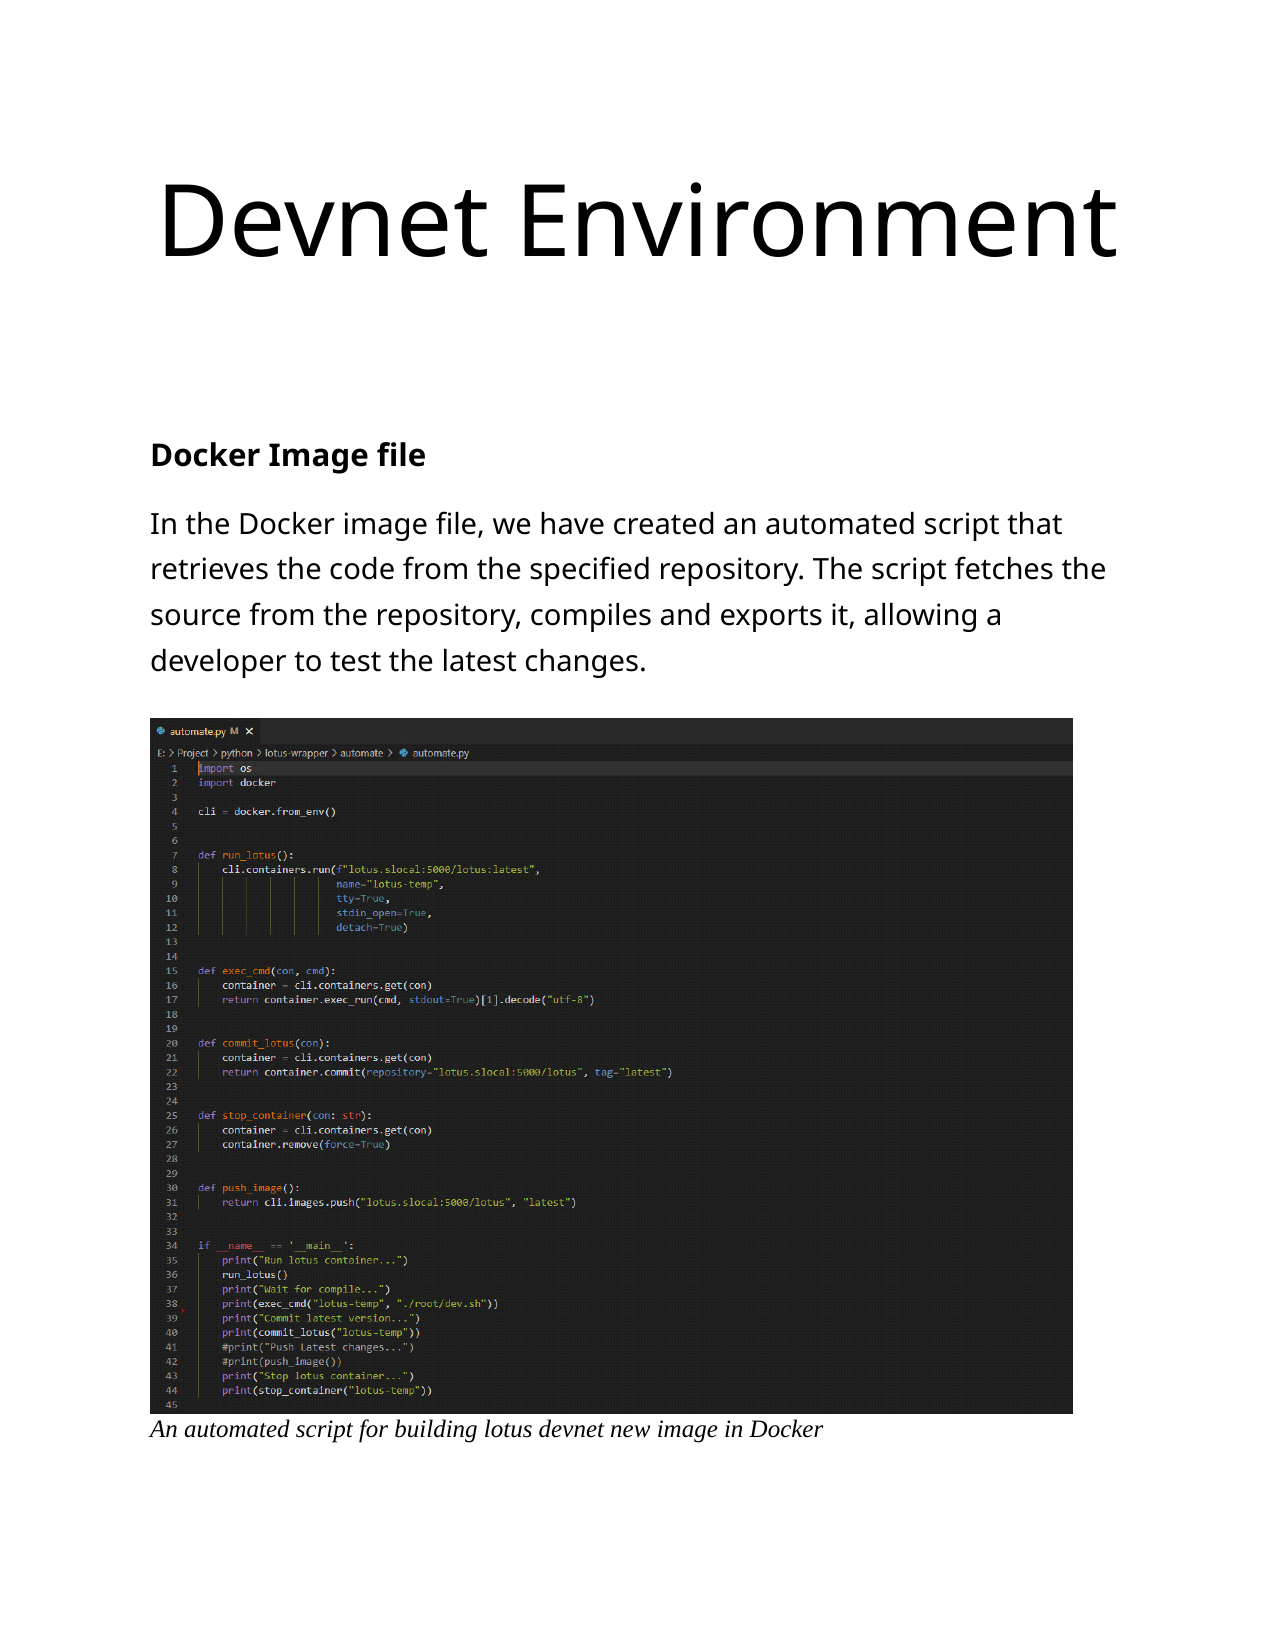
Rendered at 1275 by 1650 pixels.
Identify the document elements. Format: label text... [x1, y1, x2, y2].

text An automated script for building lotus devnet new image in Docker [150, 1414, 1073, 1443]
text Devnet Environment [150, 150, 1125, 286]
text In the Docker image file, we have created an automated script that retrieves the code from the specified repository. The script fetches the source from the repository, compiles and exports it, allowing a developer to test the latest changes. [150, 503, 1125, 679]
text Docker Image file [150, 433, 1125, 476]
